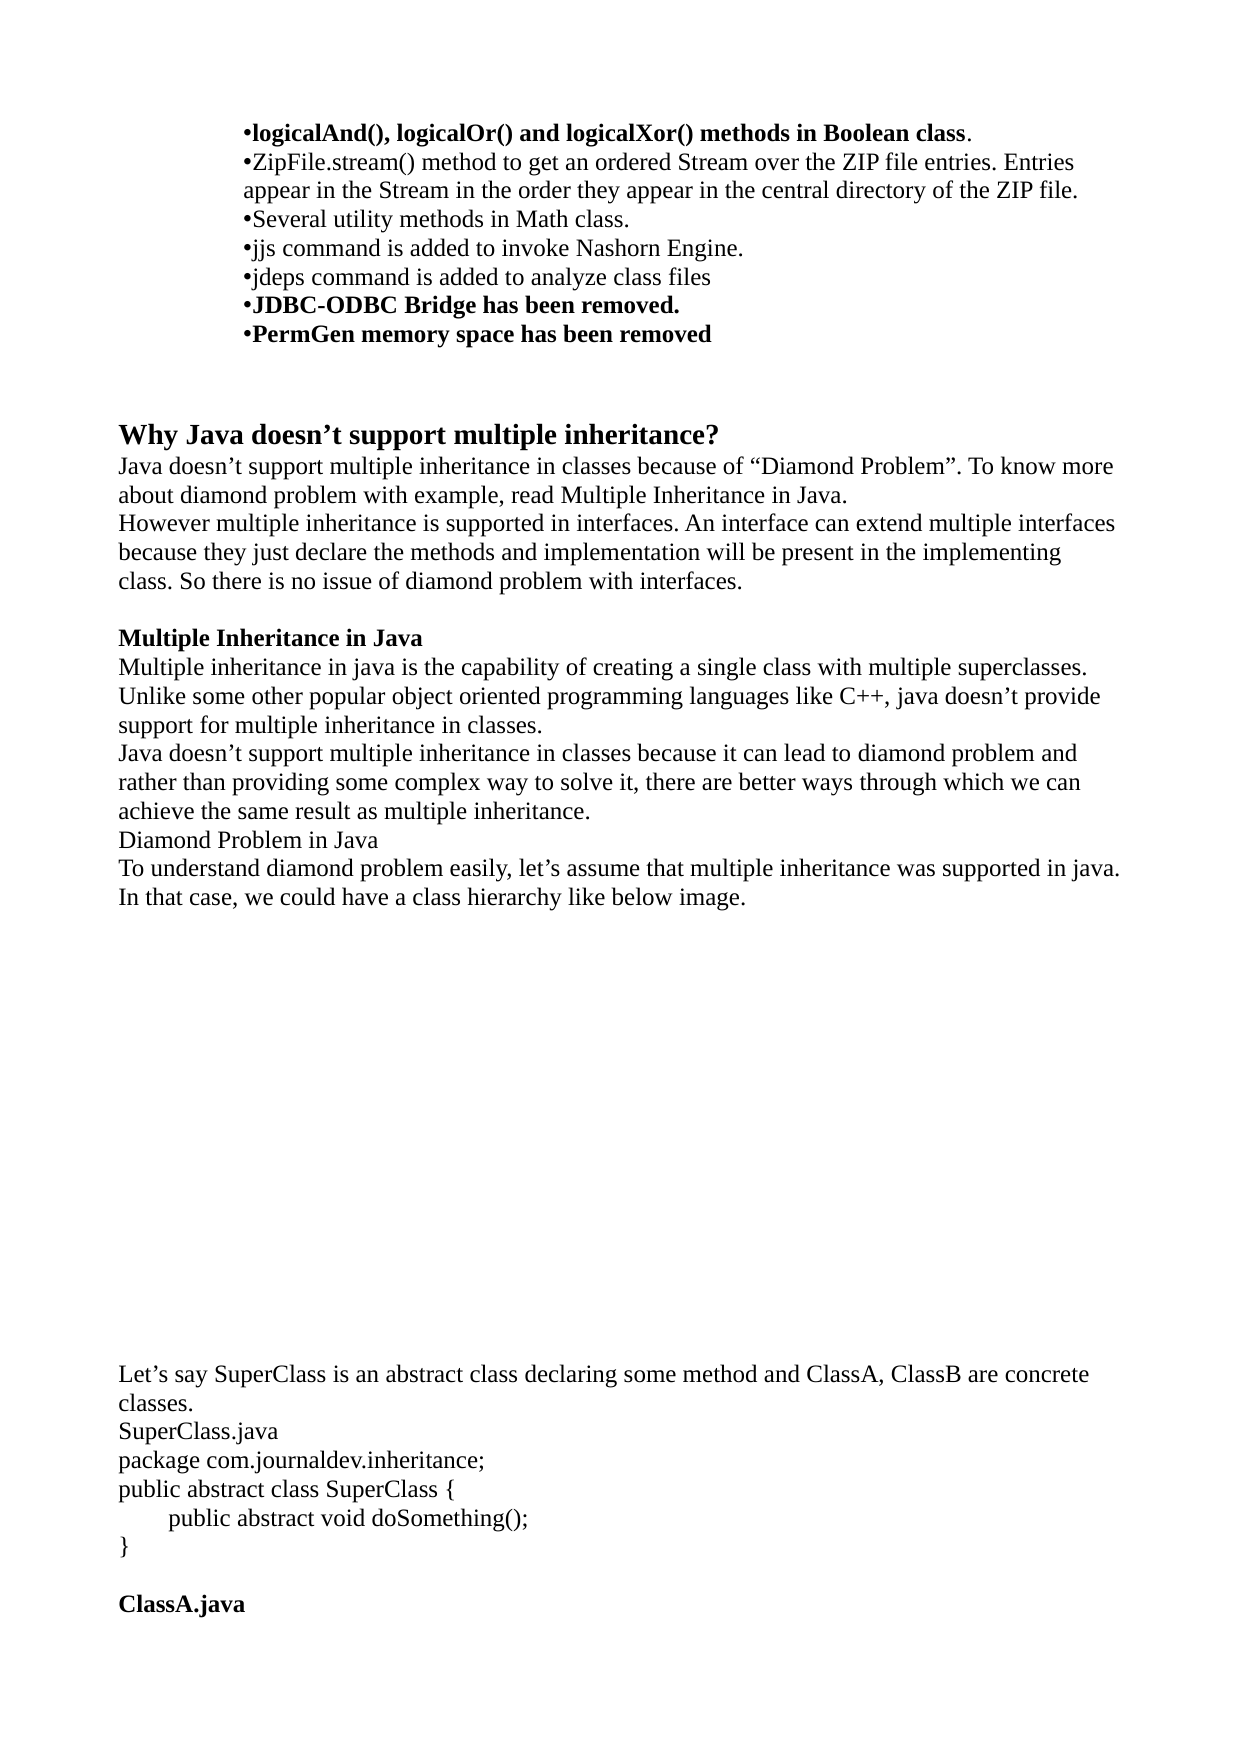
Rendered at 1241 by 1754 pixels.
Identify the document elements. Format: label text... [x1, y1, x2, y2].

text Let’s say SuperClass is an abstract class declaring some method and ClassA, ClassB are concrete classes. [118, 1359, 1122, 1416]
text SuperClass.java [118, 1416, 1122, 1445]
text Why Java doesn’t support multiple inheritance? [118, 417, 1122, 451]
list Several utility methods in Math class. [118, 204, 1122, 233]
text To understand diamond problem easily, let’s assume that multiple inheritance was supported in java. In that case, we could have a class hierarchy like below image. [118, 853, 1122, 911]
text public abstract class SuperClass { [118, 1474, 1122, 1503]
list ZipFile.stream() method to get an ordered Stream over the ZIP file entries. Entries appear in the Stream in the order they appear in the central directory of the ZIP file. [118, 147, 1122, 204]
list jdeps command is added to analyze class files [118, 262, 1122, 291]
list jjs command is added to invoke Nashorn Engine. [118, 233, 1122, 262]
text However multiple inheritance is supported in interfaces. An interface can extend multiple interfaces because they just declare the methods and implementation will be present in the implementing class. So there is no issue of diamond problem with interfaces. [118, 508, 1122, 595]
text Diamond Problem in Java [118, 825, 1122, 853]
text Java doesn’t support multiple inheritance in classes because of “Diamond Problem”. To know more about diamond problem with example, read Multiple Inheritance in Java. [118, 451, 1122, 508]
list logicalAnd(), logicalOr() and logicalXor() methods in Boolean class. [118, 118, 1122, 147]
text ClassA.java [118, 1589, 1122, 1618]
text package com.journaldev.inheritance; [118, 1445, 1122, 1474]
text Java doesn’t support multiple inheritance in classes because it can lead to diamond problem and rather than providing some complex way to solve it, there are better ways through which we can achieve the same result as multiple inheritance. [118, 738, 1122, 825]
text public abstract void doSomething(); [118, 1503, 1122, 1531]
text Multiple Inheritance in Java [118, 623, 1122, 652]
text } [118, 1531, 1122, 1560]
list PermGen memory space has been removed [118, 319, 1122, 348]
text Multiple inheritance in java is the capability of creating a single class with multiple superclasses. Unlike some other popular object oriented programming languages like C++, java doesn’t provide support for multiple inheritance in classes. [118, 652, 1122, 738]
list JDBC-ODBC Bridge has been removed. [118, 291, 1122, 319]
